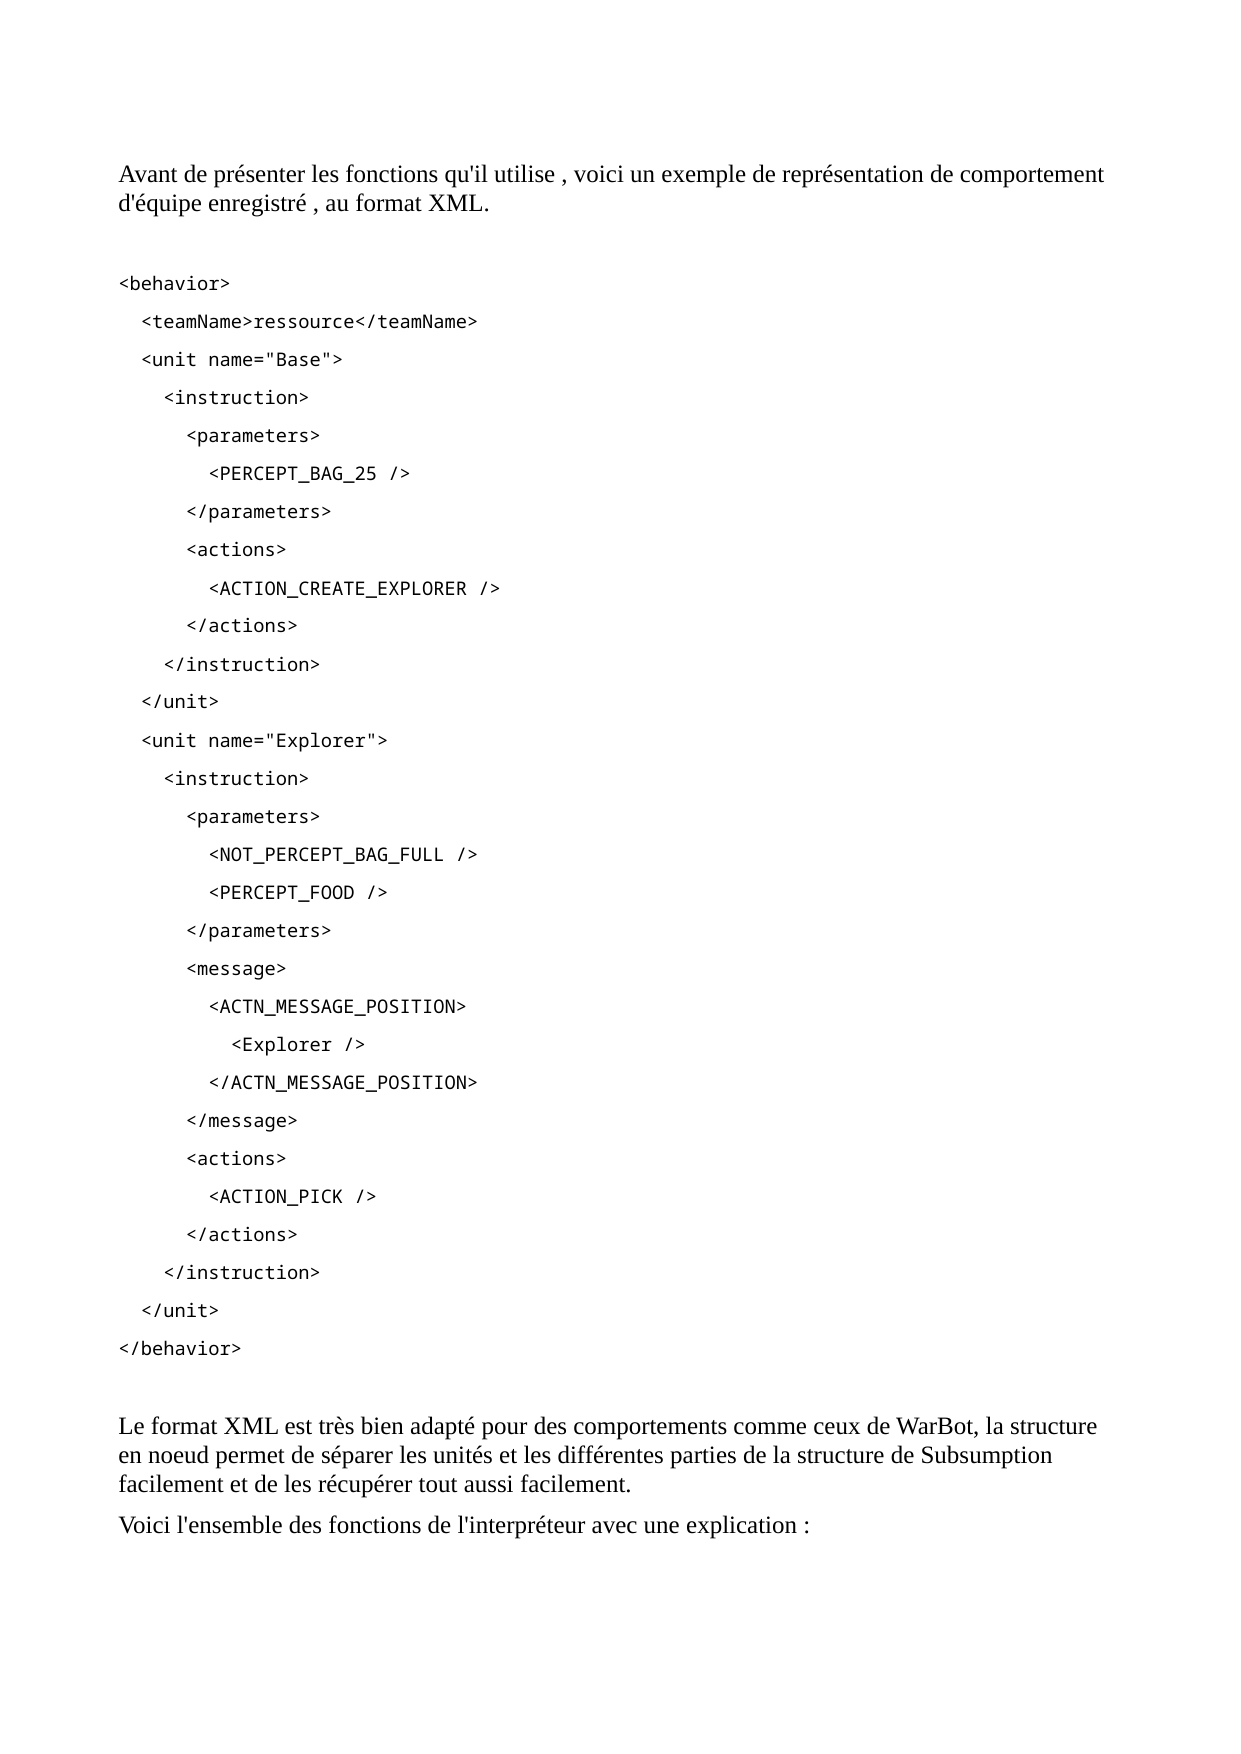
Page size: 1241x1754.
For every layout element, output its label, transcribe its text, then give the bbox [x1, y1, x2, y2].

text </unit> [118, 1297, 1122, 1323]
text <PERCEPT_BAG_25 /> [118, 461, 1122, 486]
text <ACTN_MESSAGE_POSITION> [118, 993, 1122, 1018]
text <instruction> [118, 385, 1122, 410]
text </instruction> [118, 651, 1122, 676]
text <ACTION_PICK /> [118, 1183, 1122, 1209]
text <PERCEPT_FOOD /> [118, 879, 1122, 904]
text <parameters> [118, 423, 1122, 448]
text <behavior> [118, 271, 1122, 296]
text Le format XML est très bien adapté pour des comportements comme ceux de WarBot, la structure en noeud permet de séparer les unités et les différentes parties de la structure de Subsumption facilement et de les récupérer tout aussi facilement. [118, 1411, 1122, 1497]
text </parameters> [118, 917, 1122, 942]
text <Explorer /> [118, 1031, 1122, 1057]
text </unit> [118, 689, 1122, 714]
text <message> [118, 955, 1122, 981]
text </ACTN_MESSAGE_POSITION> [118, 1069, 1122, 1094]
text Voici l'ensemble des fonctions de l'interpréteur avec une explication : [118, 1510, 1122, 1539]
text <NOT_PERCEPT_BAG_FULL /> [118, 841, 1122, 866]
text </actions> [118, 1221, 1122, 1247]
text </actions> [118, 613, 1122, 638]
text <ACTION_CREATE_EXPLORER /> [118, 575, 1122, 600]
text <teamName>ressource</teamName> [118, 309, 1122, 334]
text <actions> [118, 537, 1122, 562]
text <unit name="Base"> [118, 347, 1122, 372]
text </message> [118, 1107, 1122, 1133]
text <unit name="Explorer"> [118, 727, 1122, 752]
text </parameters> [118, 499, 1122, 524]
text <parameters> [118, 803, 1122, 828]
text </instruction> [118, 1259, 1122, 1285]
text </behavior> [118, 1335, 1122, 1361]
text <instruction> [118, 765, 1122, 790]
text Avant de présenter les fonctions qu'il utilise , voici un exemple de représentation de comportement d'équipe enregistré , au format XML. [118, 159, 1122, 217]
text <actions> [118, 1145, 1122, 1171]
